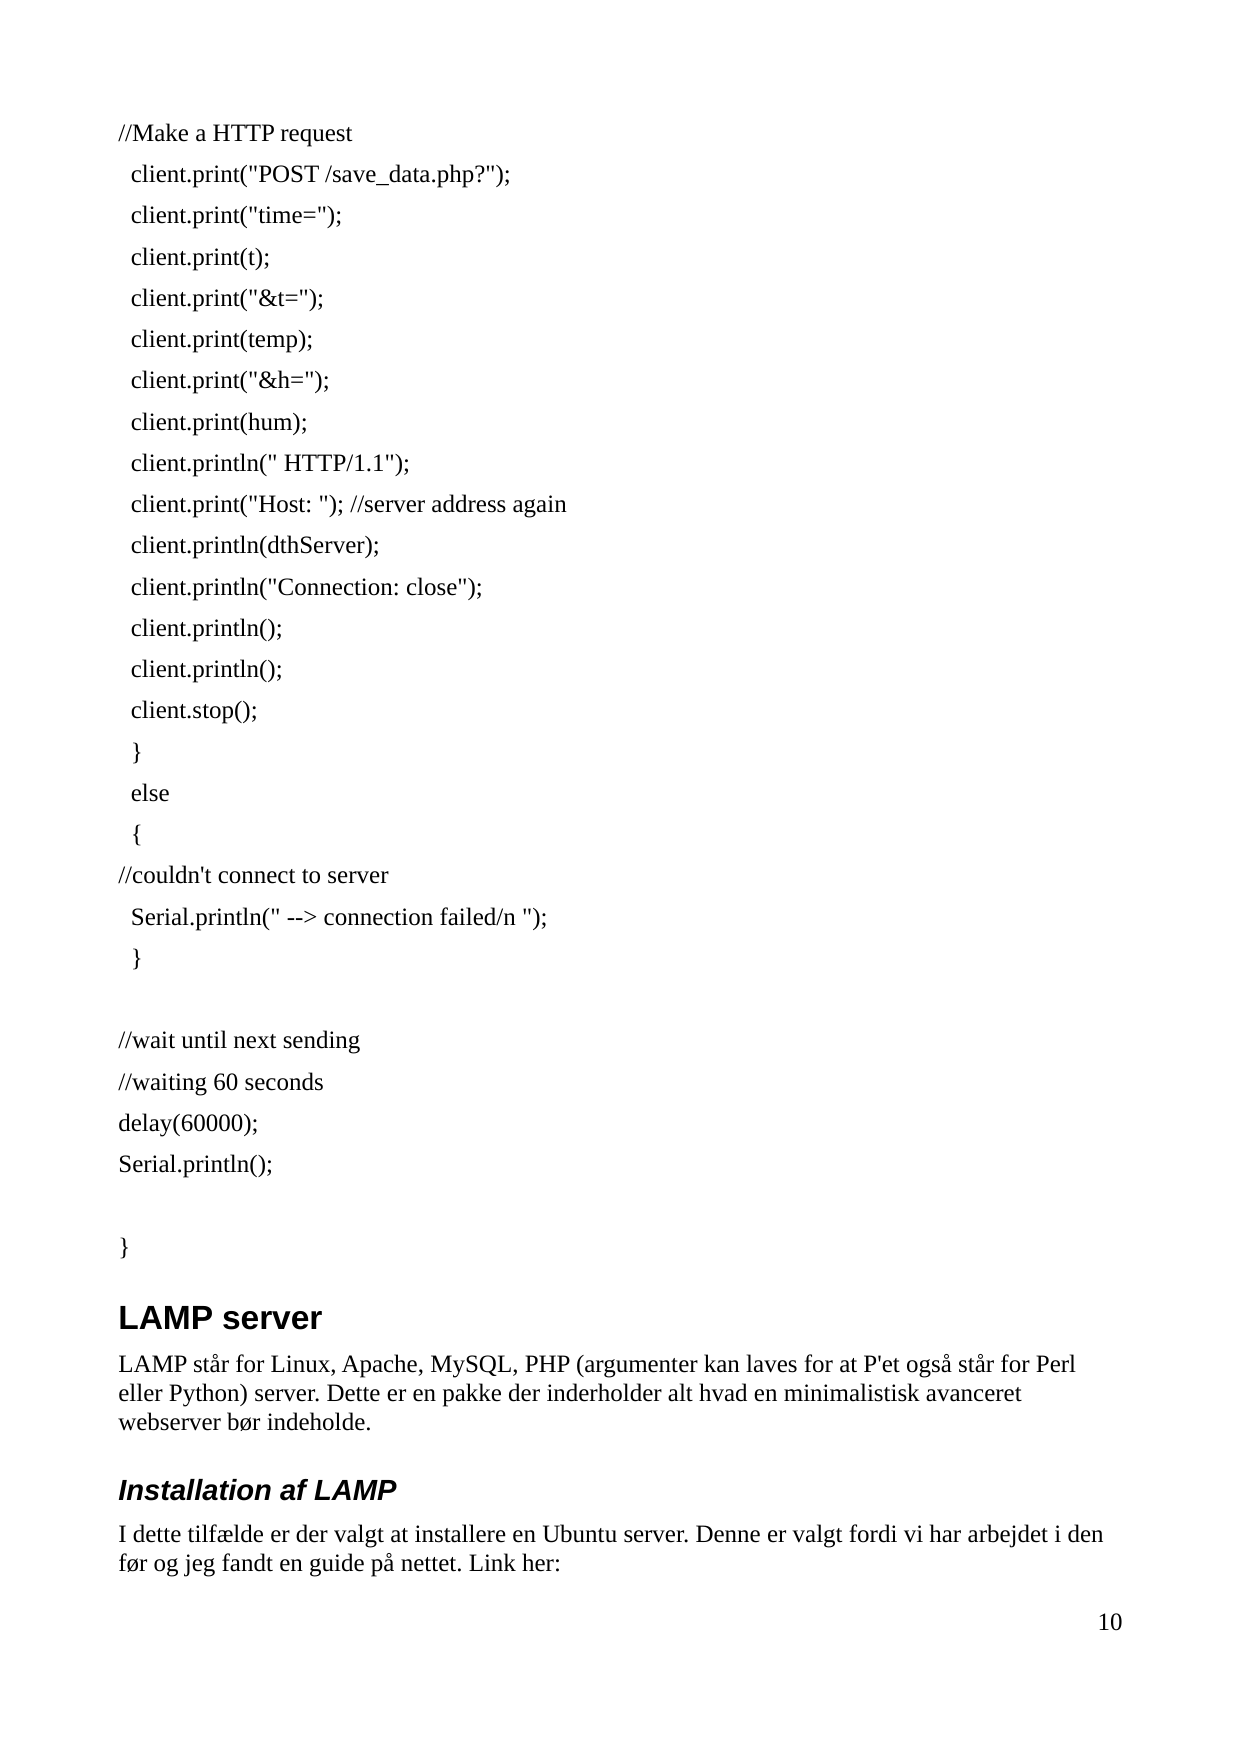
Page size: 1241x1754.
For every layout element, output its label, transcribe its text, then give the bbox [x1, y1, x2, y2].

text Serial.println(" --> connection failed/n "); [118, 902, 1122, 931]
text LAMP står for Linux, Apache, MySQL, PHP (argumenter kan laves for at P'et også står for Perl eller Python) server. Dette er en pakke der inderholder alt hvad en minimalistisk avanceret webserver bør indeholde. [118, 1349, 1122, 1436]
text client.print(hum); [118, 407, 1122, 436]
text client.print("&h="); [118, 366, 1122, 394]
text client.print("time="); [118, 201, 1122, 229]
text client.stop(); [118, 696, 1122, 724]
text client.print("POST /save_data.php?"); [118, 159, 1122, 188]
text client.println(); [118, 613, 1122, 642]
subtitle Installation af LAMP [118, 1473, 1122, 1507]
text } [118, 1232, 1122, 1261]
text delay(60000); [118, 1108, 1122, 1137]
text //couldn't connect to server [118, 861, 1122, 889]
text client.println(); [118, 654, 1122, 683]
text { [118, 819, 1122, 848]
text client.print(t); [118, 242, 1122, 271]
text Serial.println(); [118, 1149, 1122, 1178]
text else [118, 778, 1122, 807]
text } [118, 943, 1122, 972]
subtitle LAMP server [118, 1298, 1122, 1337]
text client.print("Host: "); //server address again [118, 489, 1122, 518]
text client.print(temp); [118, 324, 1122, 353]
text client.print("&t="); [118, 283, 1122, 312]
text } [118, 737, 1122, 766]
text client.println(dthServer); [118, 531, 1122, 559]
text //waiting 60 seconds [118, 1067, 1122, 1096]
text //Make a HTTP request [118, 118, 1122, 147]
text client.println("Connection: close"); [118, 572, 1122, 601]
text client.println(" HTTP/1.1"); [118, 448, 1122, 477]
text I dette tilfælde er der valgt at installere en Ubuntu server. Denne er valgt fordi vi har arbejdet i den før og jeg fandt en guide på nettet. Link her: [118, 1519, 1122, 1577]
text //wait until next sending [118, 1026, 1122, 1054]
